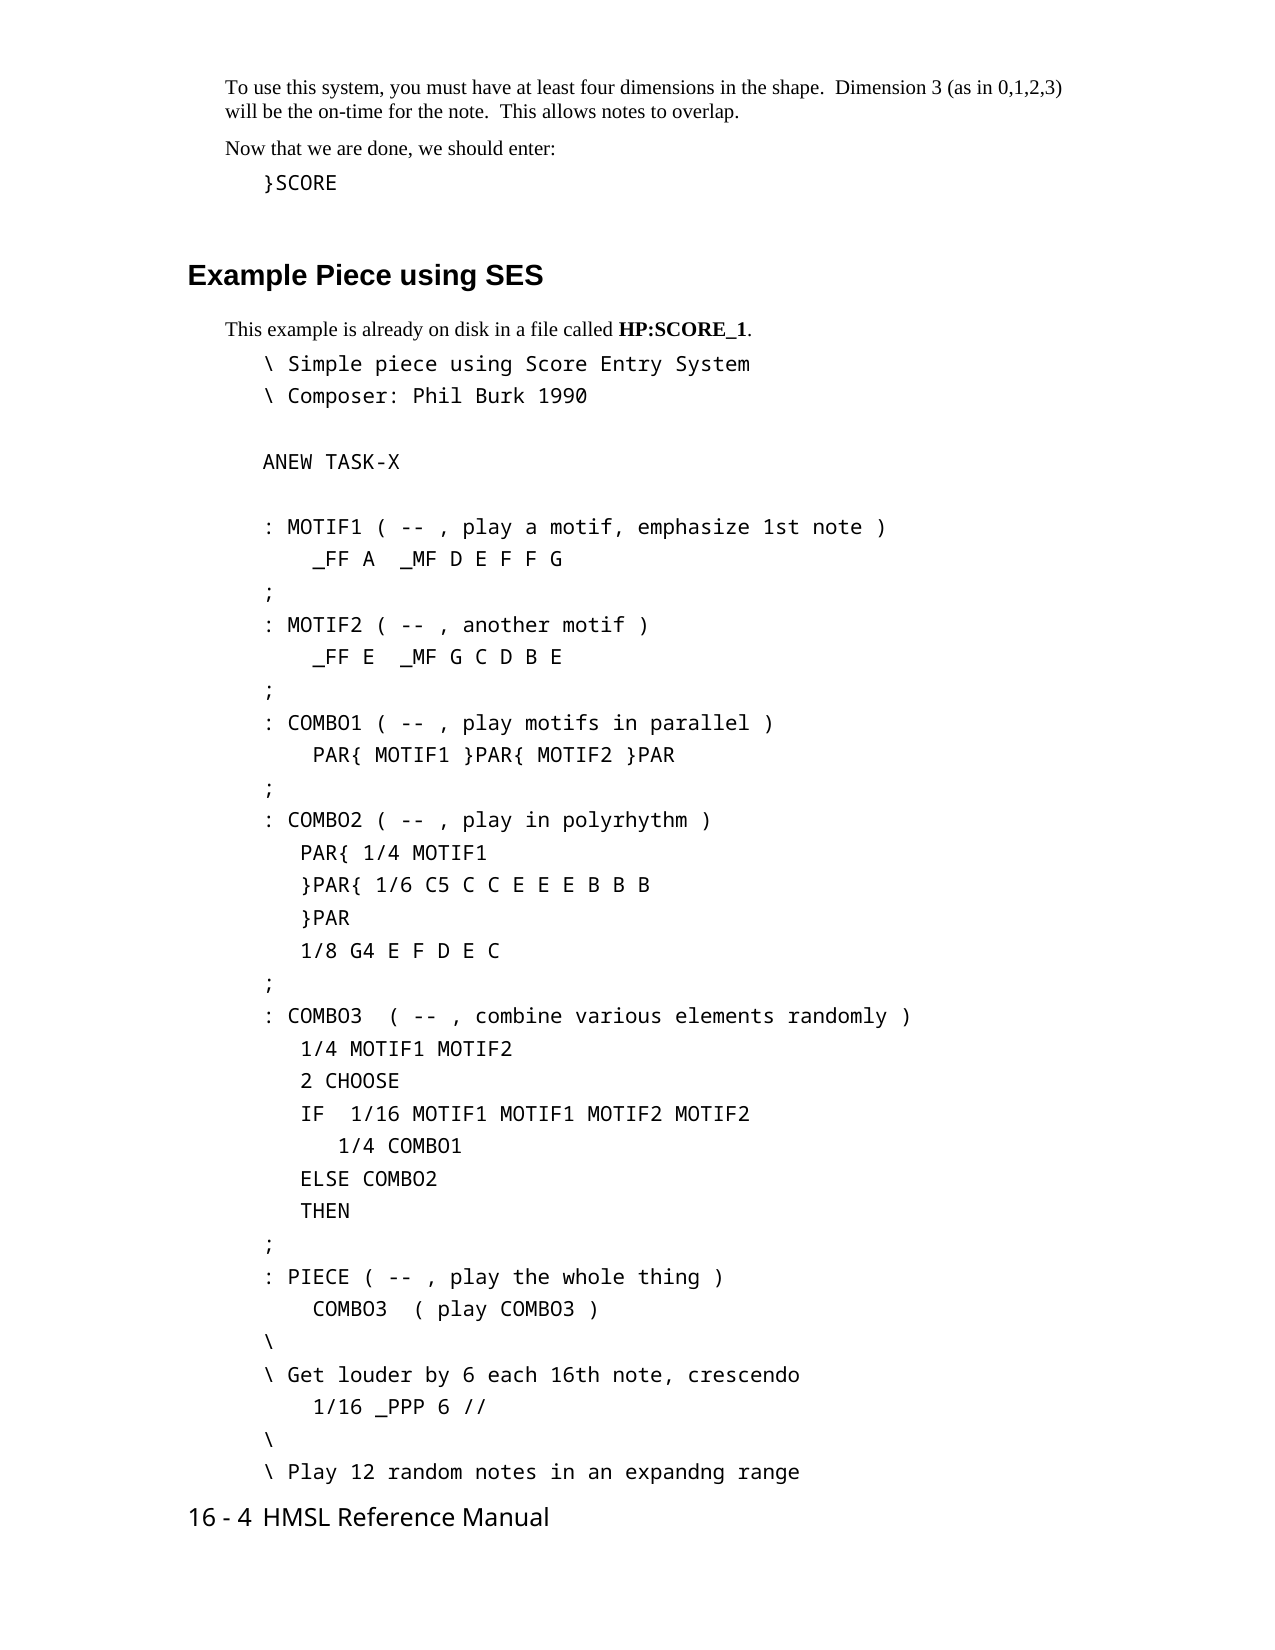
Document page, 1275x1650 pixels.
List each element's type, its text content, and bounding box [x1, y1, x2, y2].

text 1/8 G4 E F D E C [262, 936, 1087, 964]
text }PAR [262, 903, 1087, 932]
text 1/16 _PPP 6 // [262, 1392, 1087, 1421]
text }PAR{ 1/6 C5 C C E E E B B B [262, 871, 1087, 899]
text IF 1/16 MOTIF1 MOTIF1 MOTIF2 MOTIF2 [262, 1099, 1087, 1127]
text 2 CHOOSE [262, 1066, 1087, 1095]
text \ Simple piece using Score Entry System [262, 349, 1087, 377]
text ; [262, 1229, 1087, 1258]
text \ [262, 1425, 1087, 1453]
text : COMBO1 ( -- , play motifs in parallel ) [262, 708, 1087, 736]
text : MOTIF2 ( -- , another motif ) [262, 610, 1087, 638]
text }SCORE [262, 168, 1087, 196]
text ; [262, 968, 1087, 997]
text ELSE COMBO2 [262, 1164, 1087, 1192]
text 1/4 MOTIF1 MOTIF2 [262, 1034, 1087, 1062]
text : MOTIF1 ( -- , play a motif, emphasize 1st note ) [262, 512, 1087, 540]
text \ Get louder by 6 each 16th note, crescendo [262, 1360, 1087, 1388]
text \ Play 12 random notes in an expandng range [262, 1457, 1087, 1486]
text COMBO3 ( play COMBO3 ) [262, 1294, 1087, 1323]
text 1/4 COMBO1 [262, 1131, 1087, 1160]
text _FF A _MF D E F F G [262, 544, 1087, 573]
text _FF E _MF G C D B E [262, 642, 1087, 671]
text : PIECE ( -- , play the whole thing ) [262, 1262, 1087, 1290]
text To use this system, you must have at least four dimensions in the shape. Dimension 3 (as in 0,1,2,3) will be the on-time for the note. This allows notes to overlap. [225, 75, 1087, 123]
text ; [262, 773, 1087, 801]
text Now that we are done, we should enter: [225, 136, 1087, 160]
text ; [262, 675, 1087, 703]
text ANEW TASK-X [262, 447, 1087, 475]
text \ [262, 1327, 1087, 1356]
subtitle Example Piece using SES [187, 258, 1087, 292]
text PAR{ MOTIF1 }PAR{ MOTIF2 }PAR [262, 740, 1087, 769]
text \ Composer: Phil Burk 1990 [262, 382, 1087, 410]
text : COMBO3 ( -- , combine various elements randomly ) [262, 1001, 1087, 1029]
text ; [262, 577, 1087, 606]
text : COMBO2 ( -- , play in polyrhythm ) [262, 805, 1087, 834]
text This example is already on disk in a file called HP:SCORE_1. [225, 317, 1087, 341]
text THEN [262, 1197, 1087, 1225]
text PAR{ 1/4 MOTIF1 [262, 838, 1087, 866]
